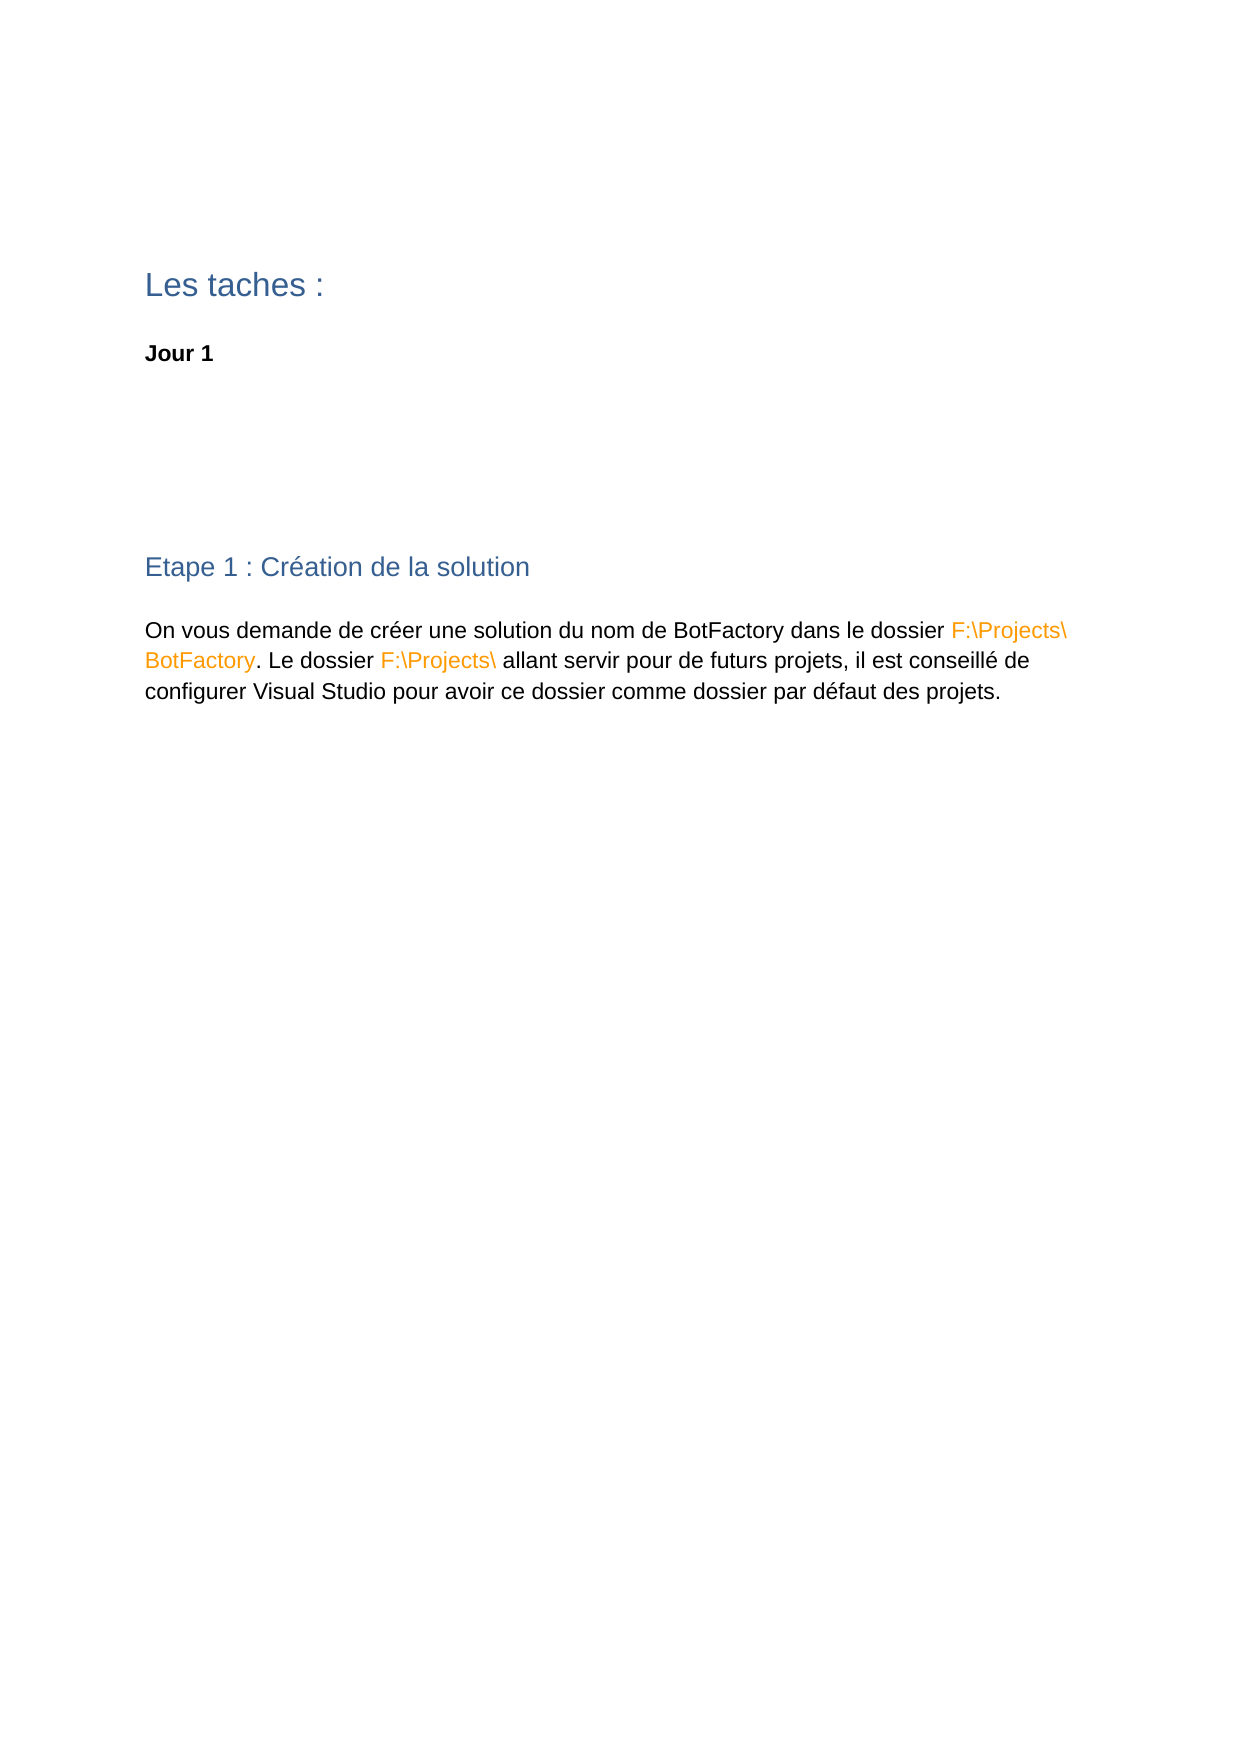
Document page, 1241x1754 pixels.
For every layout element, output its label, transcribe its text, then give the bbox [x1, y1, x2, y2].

text Les taches : [144, 265, 1096, 304]
text On vous demande de créer une solution du nom de BotFactory dans le dossier F:\Projects\BotFactory. Le dossier F:\Projects\ allant servir pour de futurs projets, il est conseillé de configurer Visual Studio pour avoir ce dossier comme dossier par défaut des projets. [144, 617, 1096, 704]
text Etape 1 : Création de la solution [144, 551, 1096, 582]
text Jour 1 [144, 339, 1096, 366]
